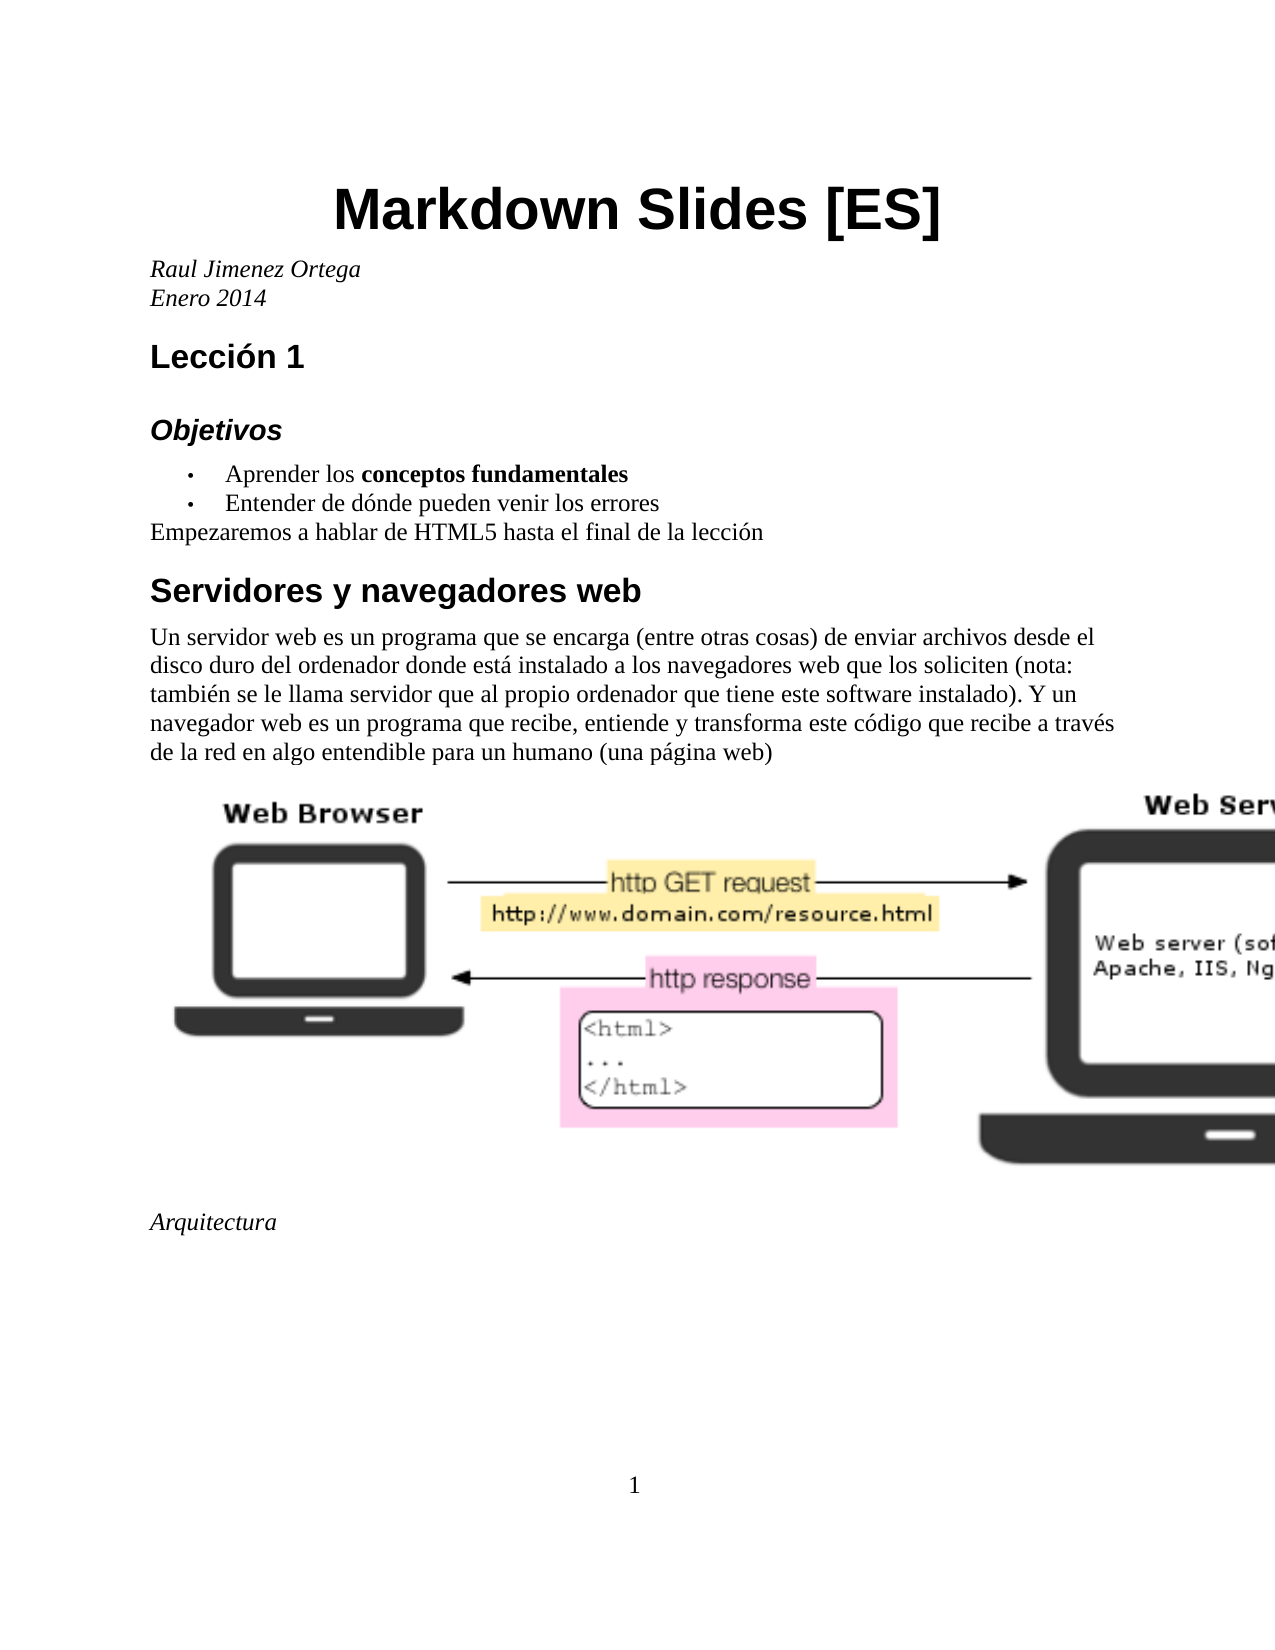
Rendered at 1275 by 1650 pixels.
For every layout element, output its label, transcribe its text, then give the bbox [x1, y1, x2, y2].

text Empezaremos a hablar de HTML5 hasta el final de la lección [150, 517, 1125, 546]
subtitle Servidores y navegadores web [150, 571, 1125, 609]
text Un servidor web es un programa que se encarga (entre otras cosas) de enviar archivos desde el disco duro del ordenador donde está instalado a los navegadores web que los soliciten (nota: también se le llama servidor que al propio ordenador que tiene este software instalado). Y un navegador web es un programa que recibe, entiende y transforma este código que recibe a través de la red en algo entendible para un humano (una página web) [150, 622, 1125, 765]
picture [150, 765, 1275, 1195]
text Enero 2014 [150, 283, 1125, 312]
text Raul Jimenez Ortega [150, 254, 1125, 283]
list Entender de dónde pueden venir los errores [187, 488, 1125, 517]
list Aprender los conceptos fundamentales [187, 459, 1125, 488]
text Arquitectura [150, 1207, 1125, 1236]
title Markdown Slides [ES] [150, 175, 1125, 242]
subtitle Objetivos [150, 413, 1125, 447]
subtitle Lección 1 [150, 337, 1125, 376]
